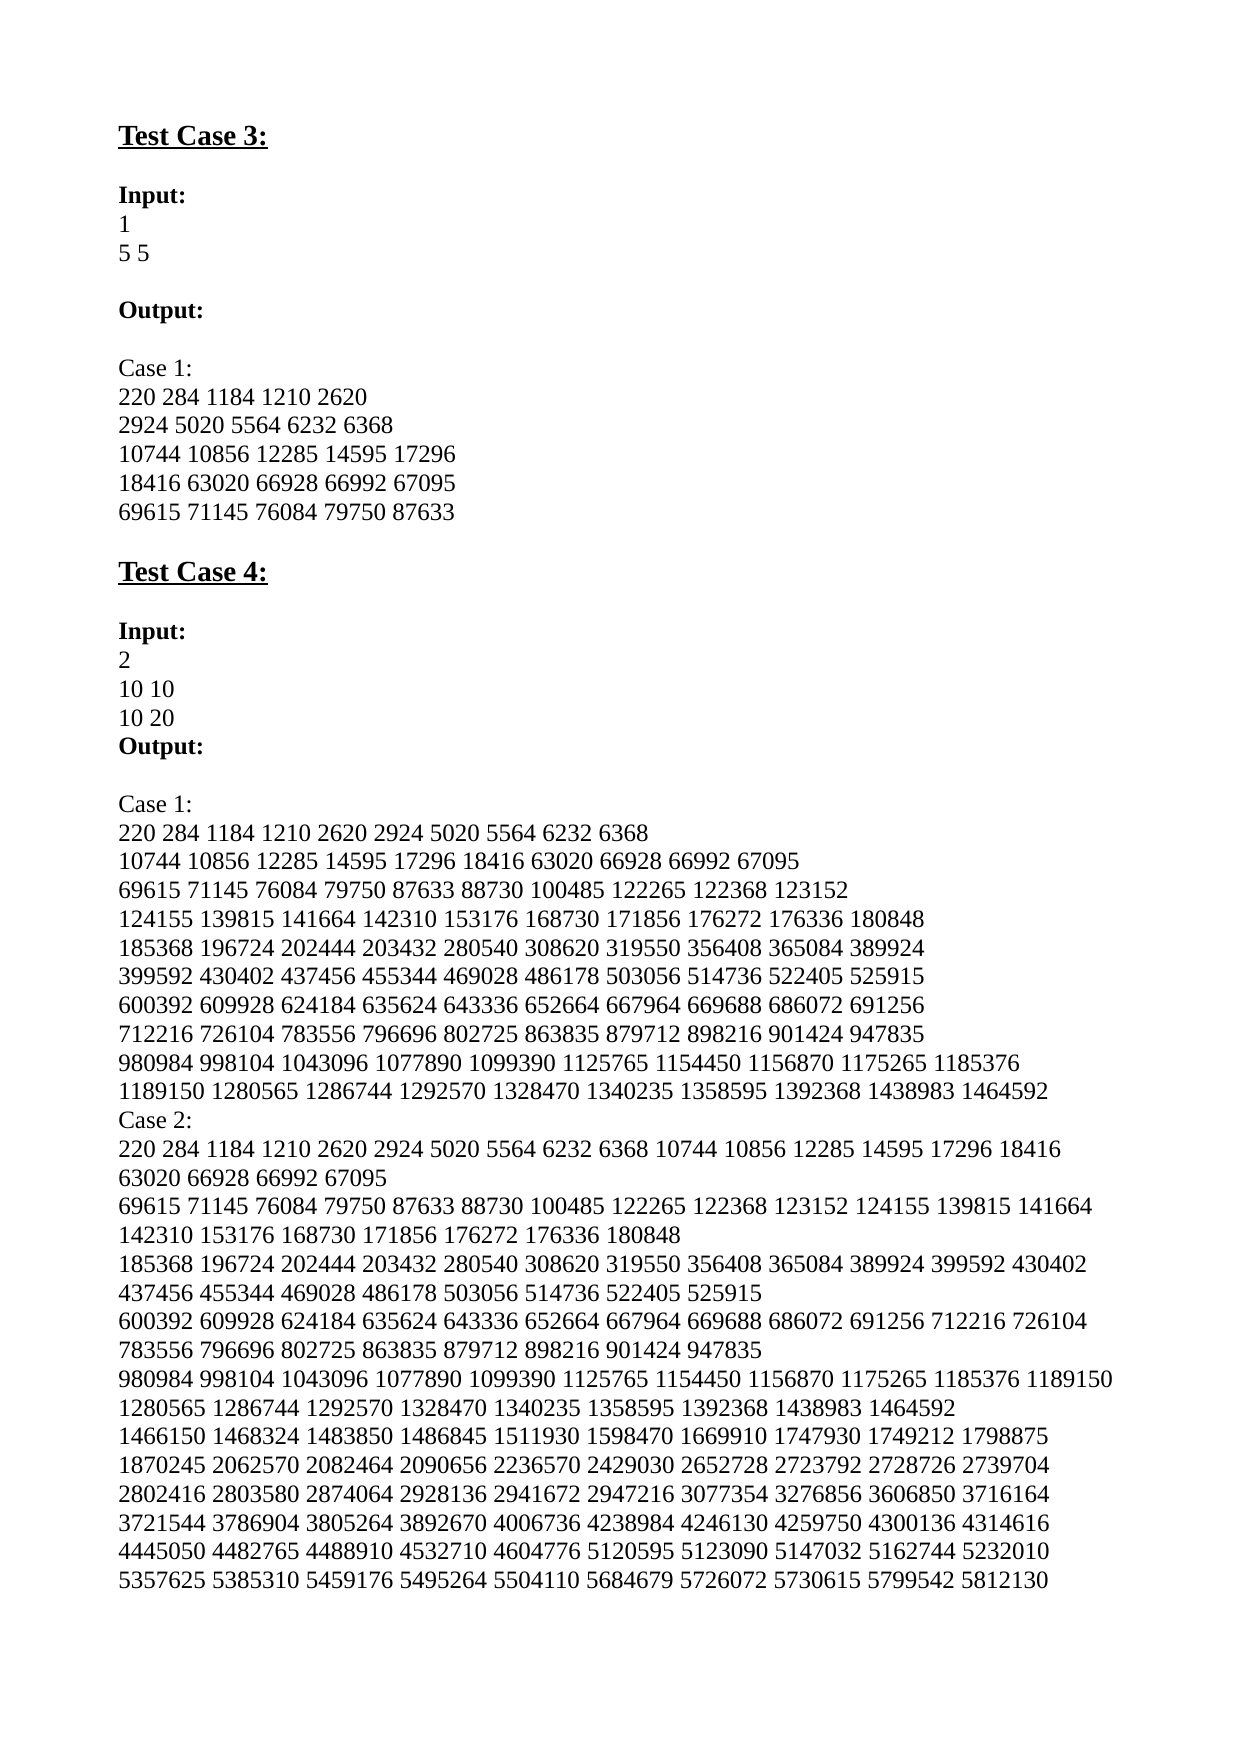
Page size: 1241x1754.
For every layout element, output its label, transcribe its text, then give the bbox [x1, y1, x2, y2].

text 4445050 4482765 4488910 4532710 4604776 5120595 5123090 5147032 5162744 5232010 5357625 5385310 5459176 5495264 5504110 5684679 5726072 5730615 5799542 5812130 [118, 1536, 1122, 1594]
text Case 1: [118, 353, 1122, 382]
text 185368 196724 202444 203432 280540 308620 319550 356408 365084 389924 [118, 933, 1122, 961]
text 69615 71145 76084 79750 87633 [118, 497, 1122, 525]
text 69615 71145 76084 79750 87633 88730 100485 122265 122368 123152 [118, 875, 1122, 904]
text Case 1: [118, 789, 1122, 818]
text Input: [118, 616, 1122, 645]
text Output: [118, 731, 1122, 760]
text 600392 609928 624184 635624 643336 652664 667964 669688 686072 691256 712216 726104 783556 796696 802725 863835 879712 898216 901424 947835 [118, 1306, 1122, 1364]
text 10 10 [118, 674, 1122, 703]
text 220 284 1184 1210 2620 2924 5020 5564 6232 6368 10744 10856 12285 14595 17296 18416 63020 66928 66992 67095 [118, 1134, 1122, 1191]
text 2924 5020 5564 6232 6368 [118, 410, 1122, 439]
text 2 [118, 645, 1122, 674]
text 980984 998104 1043096 1077890 1099390 1125765 1154450 1156870 1175265 1185376 1189150 1280565 1286744 1292570 1328470 1340235 1358595 1392368 1438983 1464592 [118, 1364, 1122, 1421]
text Case 2: [118, 1105, 1122, 1134]
text Test Case 4: [118, 554, 1122, 588]
text 980984 998104 1043096 1077890 1099390 1125765 1154450 1156870 1175265 1185376 [118, 1048, 1122, 1076]
text Test Case 3: [118, 118, 1122, 152]
text 69615 71145 76084 79750 87633 88730 100485 122265 122368 123152 124155 139815 141664 142310 153176 168730 171856 176272 176336 180848 [118, 1191, 1122, 1249]
text 712216 726104 783556 796696 802725 863835 879712 898216 901424 947835 [118, 1019, 1122, 1048]
text 10744 10856 12285 14595 17296 [118, 439, 1122, 468]
text 1189150 1280565 1286744 1292570 1328470 1340235 1358595 1392368 1438983 1464592 [118, 1076, 1122, 1105]
text 124155 139815 141664 142310 153176 168730 171856 176272 176336 180848 [118, 904, 1122, 933]
text 1 [118, 209, 1122, 238]
text 10 20 [118, 703, 1122, 731]
text 220 284 1184 1210 2620 2924 5020 5564 6232 6368 [118, 818, 1122, 846]
text 1466150 1468324 1483850 1486845 1511930 1598470 1669910 1747930 1749212 1798875 1870245 2062570 2082464 2090656 2236570 2429030 2652728 2723792 2728726 2739704 [118, 1421, 1122, 1479]
text 185368 196724 202444 203432 280540 308620 319550 356408 365084 389924 399592 430402 437456 455344 469028 486178 503056 514736 522405 525915 [118, 1249, 1122, 1306]
text 5 5 [118, 238, 1122, 267]
text 220 284 1184 1210 2620 [118, 382, 1122, 410]
text Output: [118, 295, 1122, 324]
text Input: [118, 180, 1122, 209]
text 2802416 2803580 2874064 2928136 2941672 2947216 3077354 3276856 3606850 3716164 3721544 3786904 3805264 3892670 4006736 4238984 4246130 4259750 4300136 4314616 [118, 1479, 1122, 1536]
text 10744 10856 12285 14595 17296 18416 63020 66928 66992 67095 [118, 846, 1122, 875]
text 18416 63020 66928 66992 67095 [118, 468, 1122, 497]
text 399592 430402 437456 455344 469028 486178 503056 514736 522405 525915 [118, 961, 1122, 990]
text 600392 609928 624184 635624 643336 652664 667964 669688 686072 691256 [118, 990, 1122, 1019]
